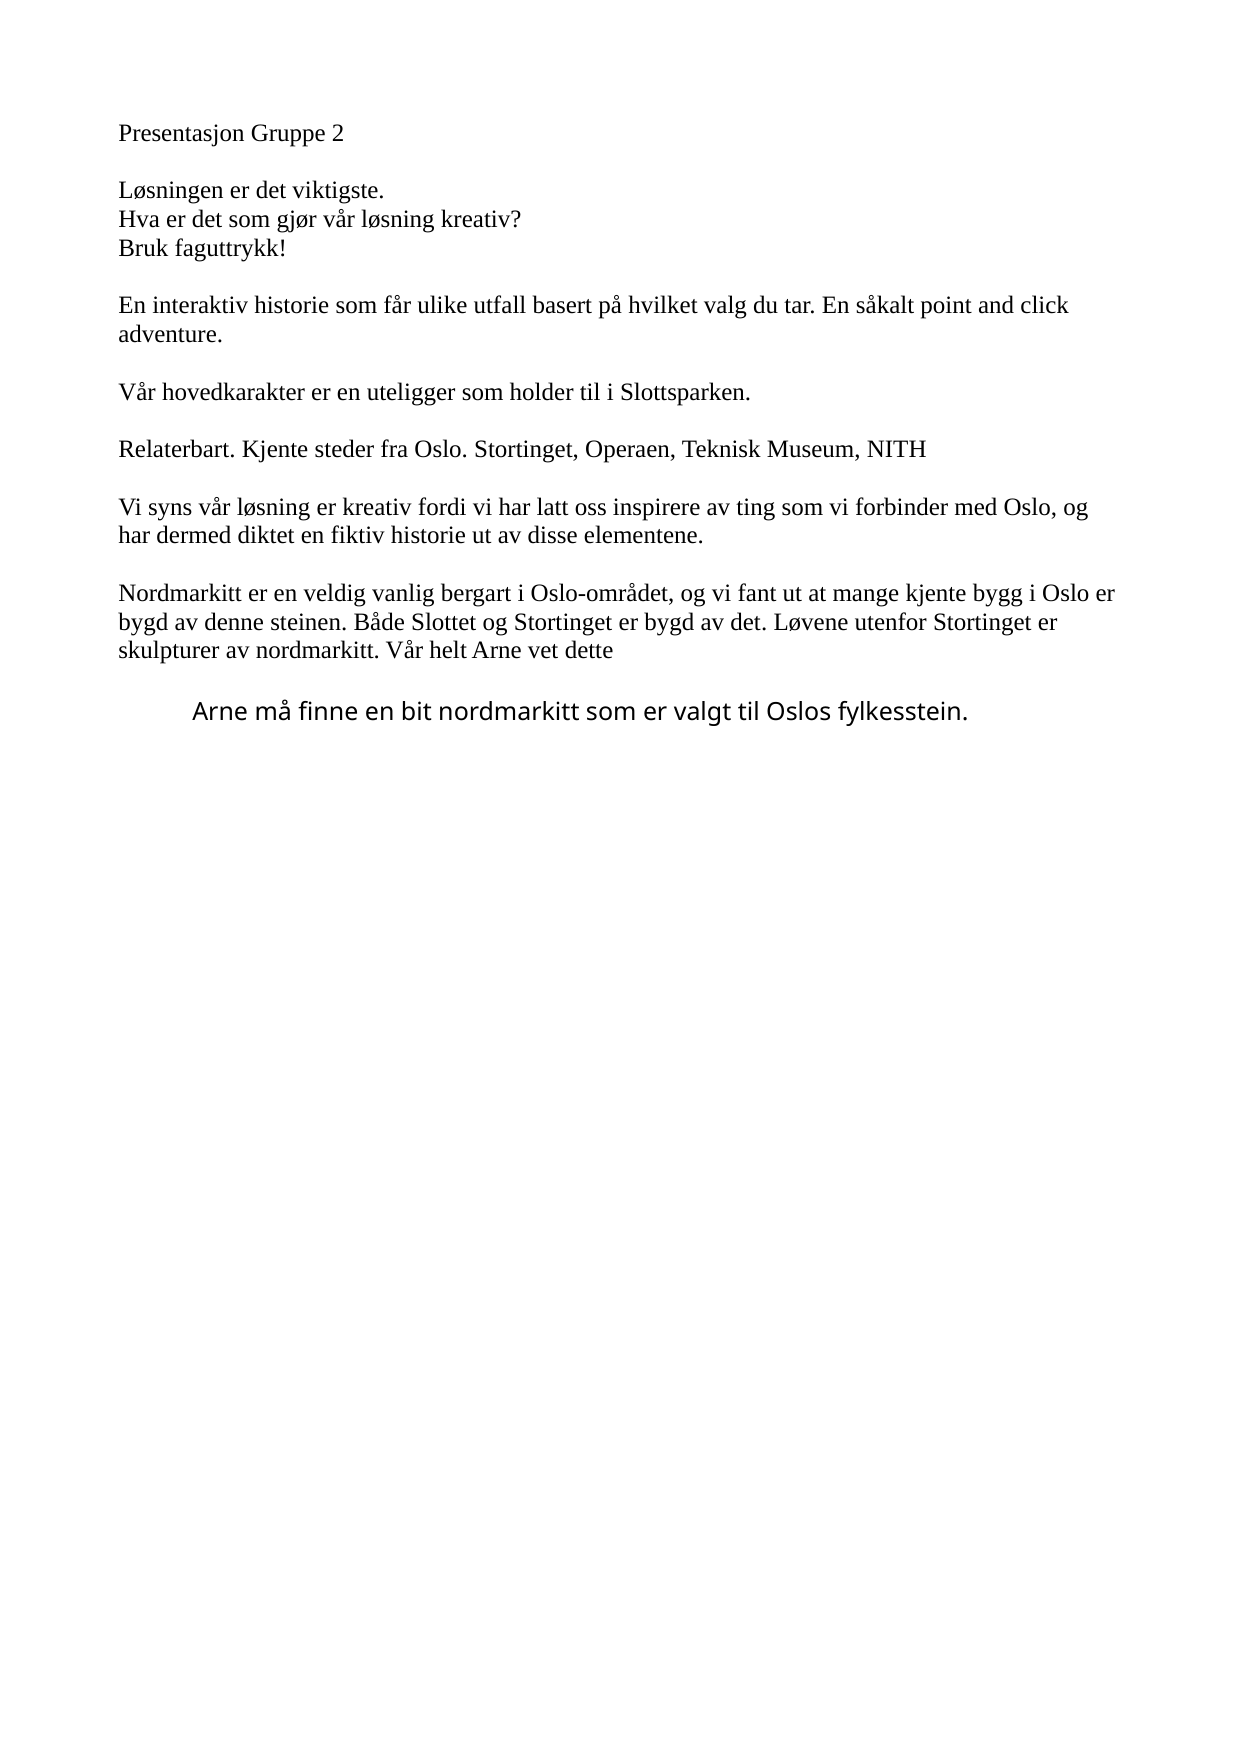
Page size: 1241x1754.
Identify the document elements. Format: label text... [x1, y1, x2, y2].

text Arne må finne en bit nordmarkitt som er valgt til Oslos fylkesstein. [118, 693, 1122, 727]
text Vi syns vår løsning er kreativ fordi vi har latt oss inspirere av ting som vi forbinder med Oslo, og har dermed diktet en fiktiv historie ut av disse elementene. [118, 492, 1122, 549]
text Løsningen er det viktigste. Hva er det som gjør vår løsning kreativ? [118, 176, 1122, 233]
text Bruk faguttrykk! En interaktiv historie som får ulike utfall basert på hvilket valg du tar. En såkalt point and click adventure. [118, 233, 1122, 348]
text Nordmarkitt er en veldig vanlig bergart i Oslo-området, og vi fant ut at mange kjente bygg i Oslo er bygd av denne steinen. Både Slottet og Stortinget er bygd av det. Løvene utenfor Stortinget er skulpturer av nordmarkitt. Vår helt Arne vet dette [118, 578, 1122, 664]
text Relaterbart. Kjente steder fra Oslo. Stortinget, Operaen, Teknisk Museum, NITH [118, 434, 1122, 463]
text Presentasjon Gruppe 2 [118, 118, 1122, 147]
text Vår hovedkarakter er en uteligger som holder til i Slottsparken. [118, 377, 1122, 406]
